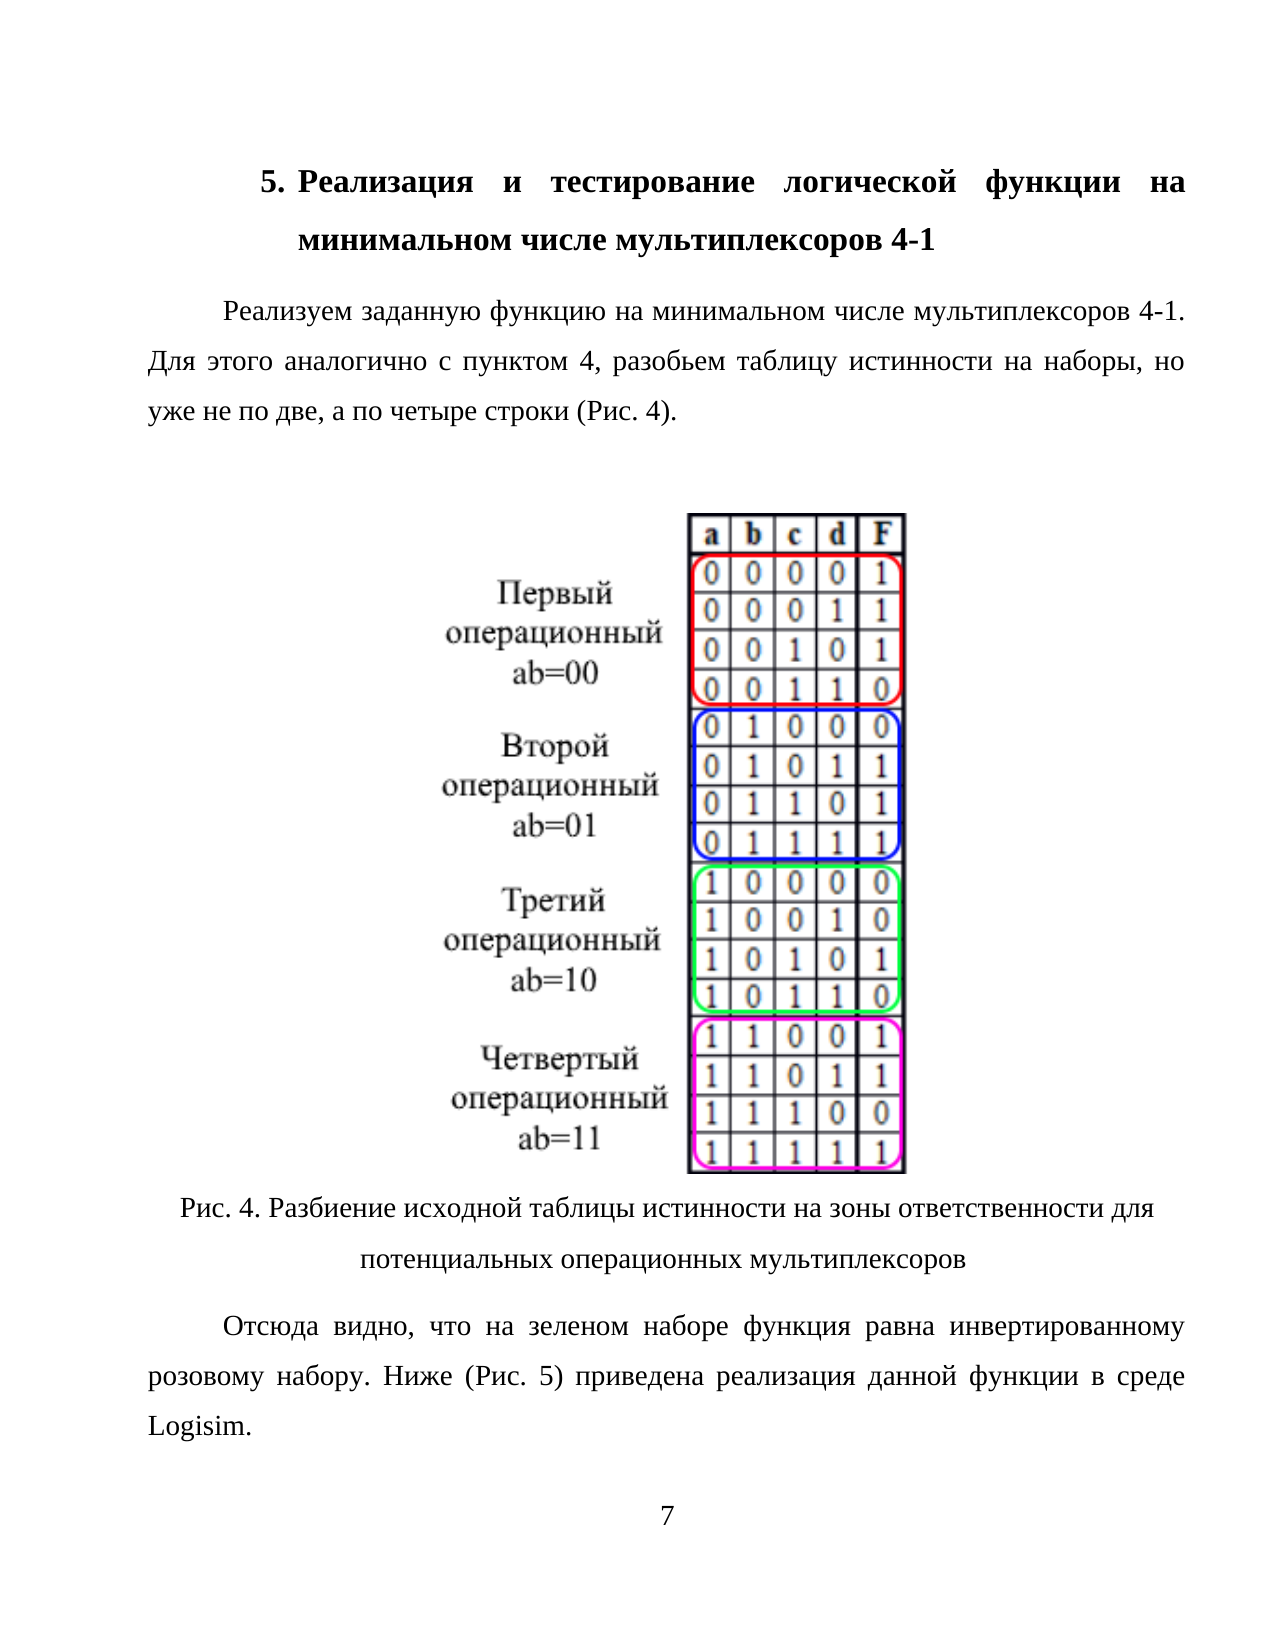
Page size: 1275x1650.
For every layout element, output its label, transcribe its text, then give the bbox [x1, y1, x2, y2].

list Реализация и тестирование логической функции на минимальном числе мультиплексоров 4-1 [260, 161, 1186, 257]
picture [425, 513, 909, 1174]
text Отсюда видно, что на зеленом наборе функция равна инвертированному розовому набору. Ниже (Рис. 5) приведена реализация данной функции в среде Logisim. [148, 1308, 1186, 1442]
text Рис. 4. Разбиение исходной таблицы истинности на зоны ответственности для потенциальных операционных мультиплексоров [148, 524, 1186, 1274]
text Реализуем заданную функцию на минимальном числе мультиплексоров 4-1. Для этого аналогично с пунктом 4, разобьем таблицу истинности на наборы, но уже не по две, а по четыре строки (Рис. 4). [148, 293, 1186, 427]
